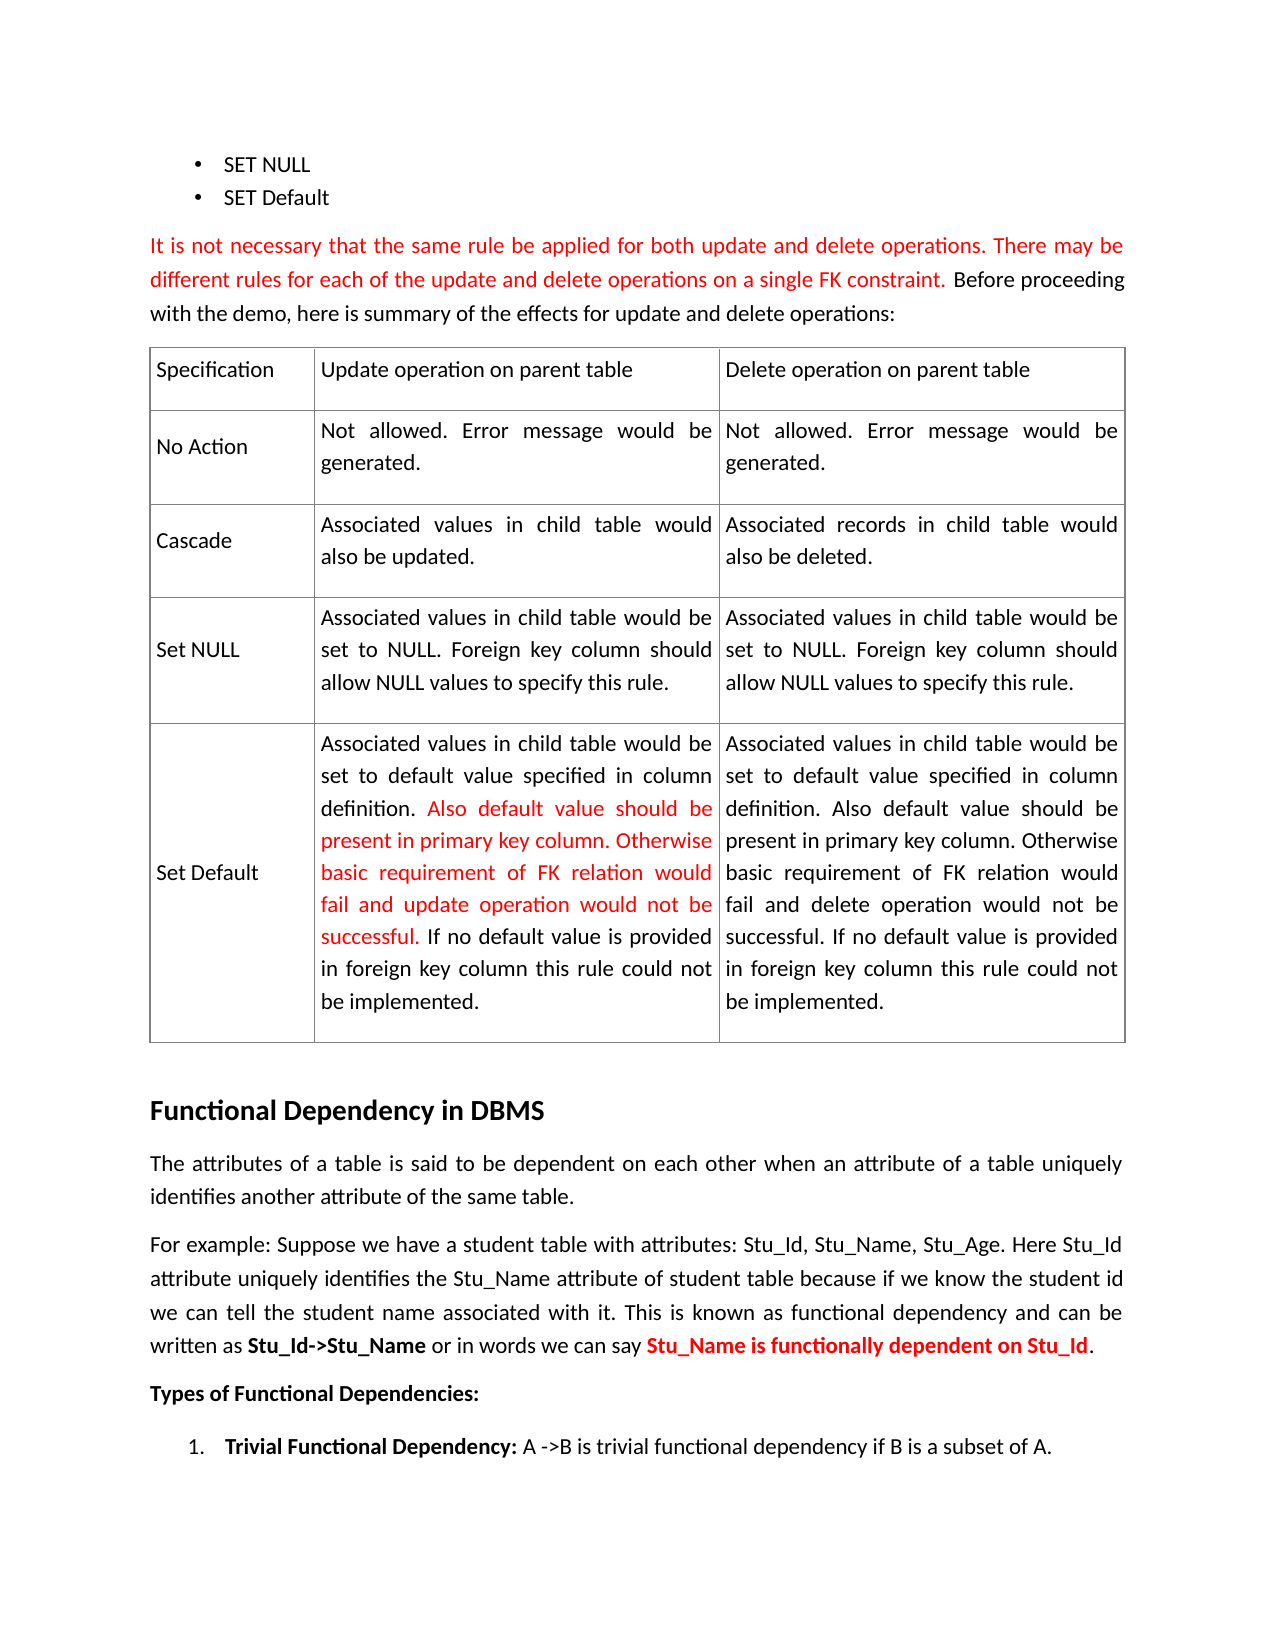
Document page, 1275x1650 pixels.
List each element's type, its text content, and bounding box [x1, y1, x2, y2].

text For example: Suppose we have a student table with attributes: Stu_Id, Stu_Name, Stu_Age. Here Stu_Id attribute uniquely identifies the Stu_Name attribute of student table because if we know the student id we can tell the student name associated with it. This is known as functional dependency and can be written as Stu_Id->Stu_Name or in words we can say Stu_Name is functionally dependent on Stu_Id. [150, 1231, 1125, 1359]
list SET NULL [194, 150, 1125, 178]
table_cell Associated values in child table would also be updated. [315, 505, 719, 597]
table_header Specification [151, 348, 314, 410]
table_cell Associated values in child table would be set to default value specified in column definition. Also default value should be present in primary key column. Otherwise basic requirement of FK relation would fail and update operation would not be successful. If no default value is provided in foreign key column this rule could not be implemented. [315, 724, 719, 1042]
table_cell Not allowed. Error message would be generated. [720, 411, 1124, 503]
table_cell Associated values in child table would be set to default value specified in column definition. Also default value should be present in primary key column. Otherwise basic requirement of FK relation would fail and delete operation would not be successful. If no default value is provided in foreign key column this rule could not be implemented. [720, 724, 1124, 1042]
table_header Update operation on parent table [315, 348, 719, 410]
table_cell Associated values in child table would be set to NULL. Foreign key column should allow NULL values to specify this rule. [720, 598, 1124, 723]
text It is not necessary that the same rule be applied for both update and delete operations. There may be different rules for each of the update and delete operations on a single FK constraint. Before proceeding with the demo, here is summary of the effects for update and delete operations: [150, 232, 1125, 327]
table_cell Set NULL [151, 598, 314, 723]
text Functional Dependency in DBMS [150, 1092, 1125, 1127]
table_cell No Action [151, 411, 314, 503]
table_cell Associated values in child table would be set to NULL. Foreign key column should allow NULL values to specify this rule. [315, 598, 719, 723]
table_cell Set Default [151, 724, 314, 1042]
table_header Delete operation on parent table [720, 348, 1124, 410]
table_cell Cascade [151, 505, 314, 597]
table_cell Not allowed. Error message would be generated. [315, 411, 719, 503]
list SET Default [194, 183, 1125, 212]
text The attributes of a table is said to be dependent on each other when an attribute of a table uniquely identifies another attribute of the same table. [150, 1149, 1125, 1210]
text Types of Functional Dependencies: [150, 1379, 1125, 1407]
table_cell Associated records in child table would also be deleted. [720, 505, 1124, 597]
list Trivial Functional Dependency: A ->B is trivial functional dependency if B is a subset of A. [187, 1432, 1125, 1460]
